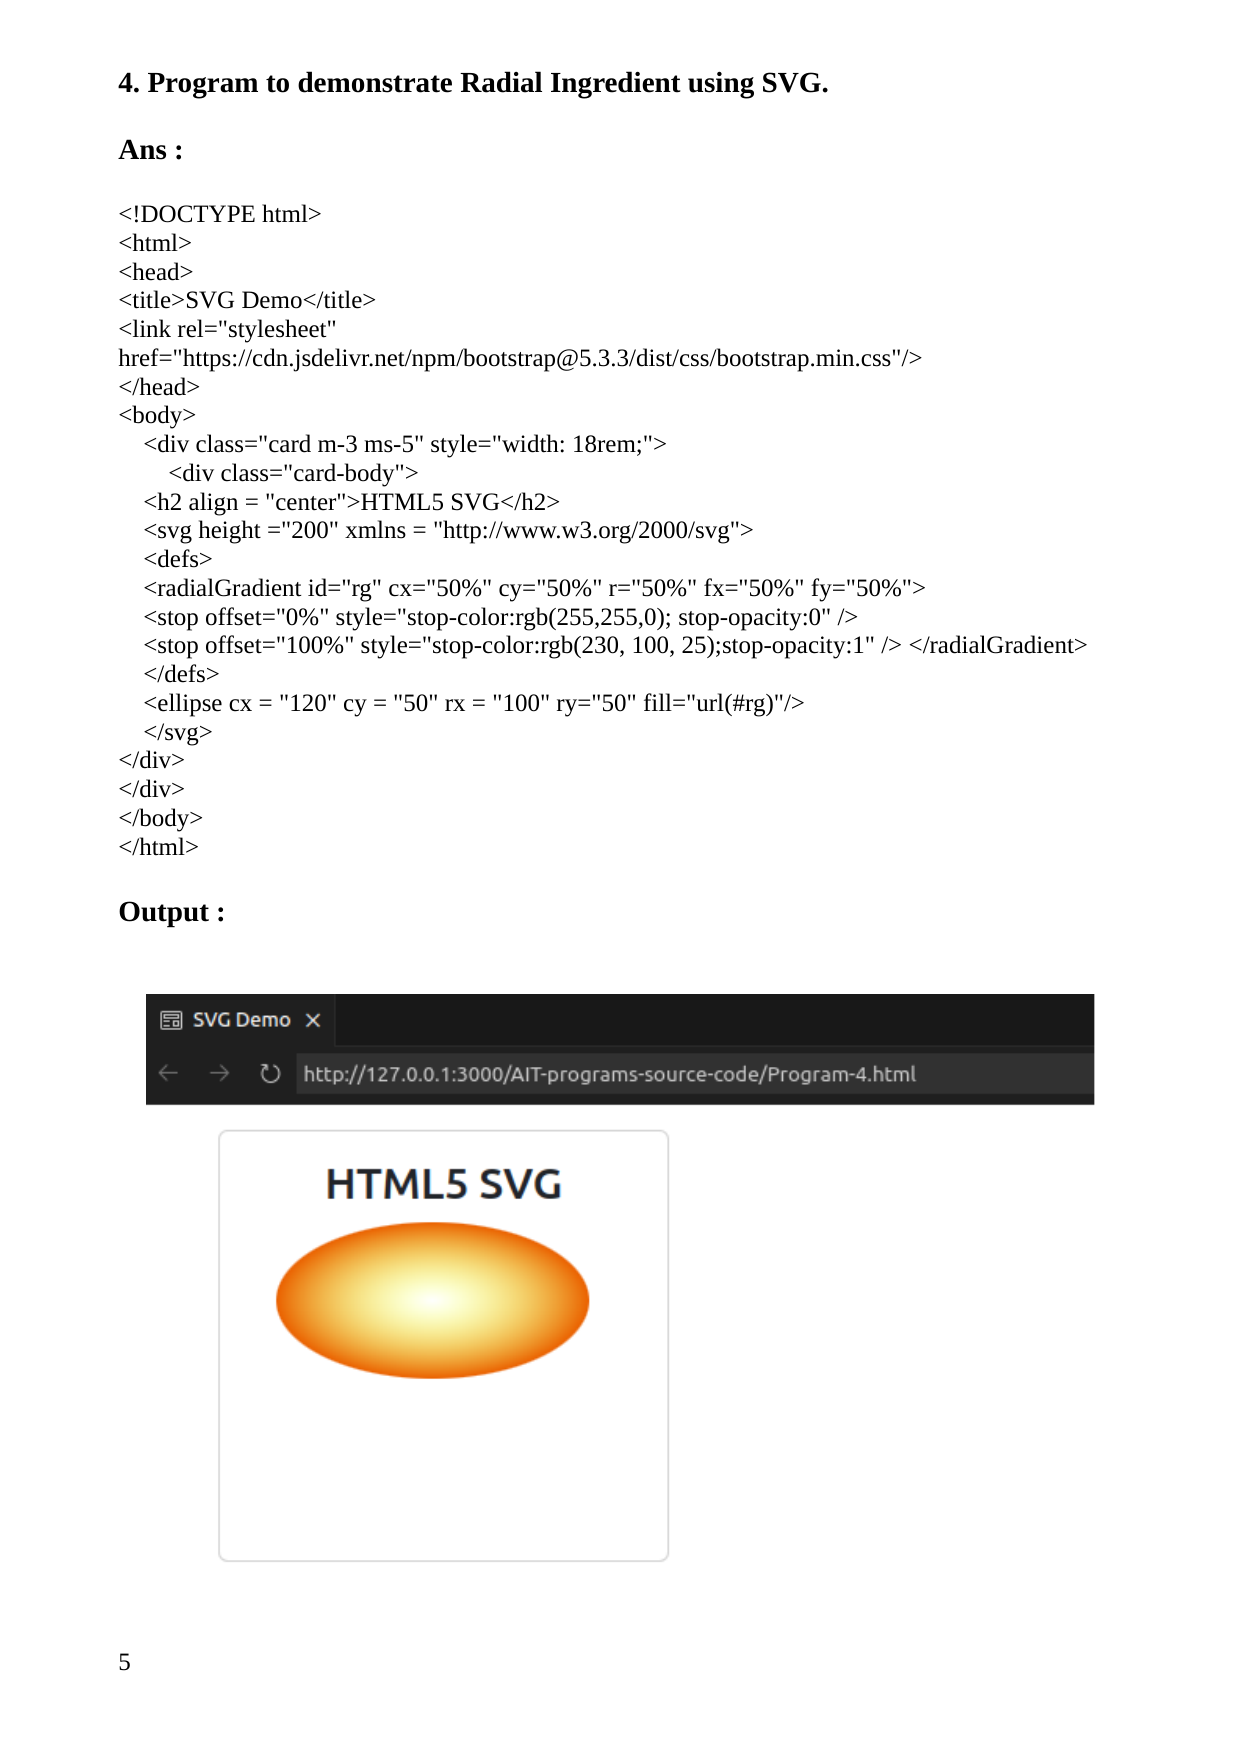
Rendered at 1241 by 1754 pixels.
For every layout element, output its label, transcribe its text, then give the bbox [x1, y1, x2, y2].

text <div class="card-body"> [118, 458, 1122, 487]
text <div class="card m-3 ms-5" style="width: 18rem;"> [118, 429, 1122, 458]
text Ans : [118, 132, 1122, 166]
text </div> [118, 774, 1122, 803]
text <radialGradient id="rg" cx="50%" cy="50%" r="50%" fx="50%" fy="50%"> [118, 573, 1122, 602]
text </body> [118, 803, 1122, 832]
text <!DOCTYPE html> [118, 199, 1122, 228]
text </div> [118, 746, 1122, 774]
text <html> [118, 228, 1122, 257]
text Output : [118, 894, 1122, 928]
text <h2 align = "center">HTML5 SVG</h2> [118, 487, 1122, 516]
text <title>SVG Demo</title> [118, 286, 1122, 314]
text </head> [118, 372, 1122, 401]
picture [146, 994, 1095, 1570]
text <ellipse cx = "120" cy = "50" rx = "100" ry="50" fill="url(#rg)"/> [118, 688, 1122, 717]
text </html> [118, 832, 1122, 861]
text <head> [118, 257, 1122, 286]
text <link rel="stylesheet" href="https://cdn.jsdelivr.net/npm/bootstrap@5.3.3/dist/css/bootstrap.min.css"/> [118, 314, 1122, 372]
text <svg height ="200" xmlns = "http://www.w3.org/2000/svg"> [118, 516, 1122, 544]
text </svg> [118, 717, 1122, 746]
text <body> [118, 401, 1122, 429]
text <defs> [118, 544, 1122, 573]
text <stop offset="100%" style="stop-color:rgb(230, 100, 25);stop-opacity:1" /> </radialGradient> [118, 631, 1122, 659]
text 4. Program to demonstrate Radial Ingredient using SVG. [118, 65, 1122, 99]
text <stop offset="0%" style="stop-color:rgb(255,255,0); stop-opacity:0" /> [118, 602, 1122, 631]
text </defs> [118, 659, 1122, 688]
